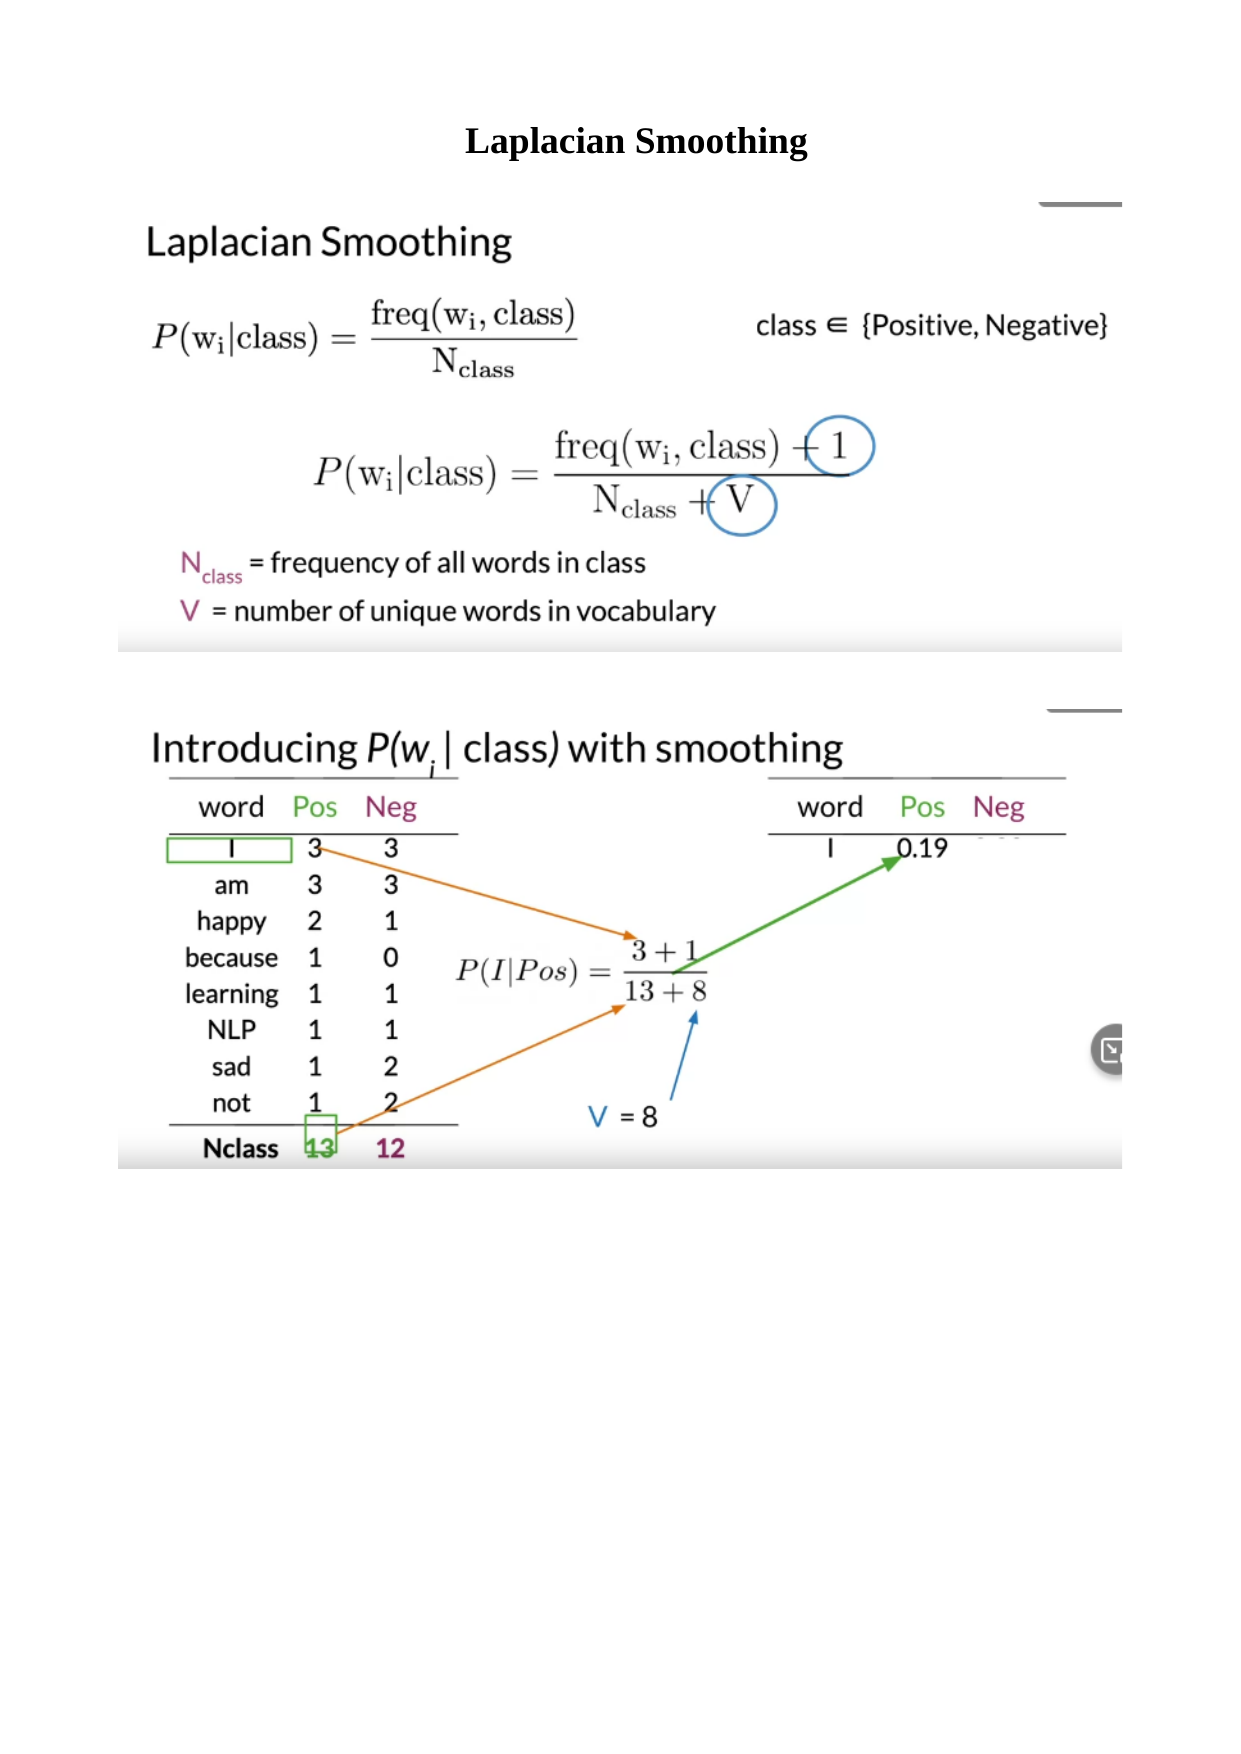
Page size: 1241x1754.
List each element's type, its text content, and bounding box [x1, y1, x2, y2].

subtitle Laplacian Smoothing [118, 118, 1122, 161]
picture [118, 202, 1123, 652]
picture [118, 709, 1123, 1169]
